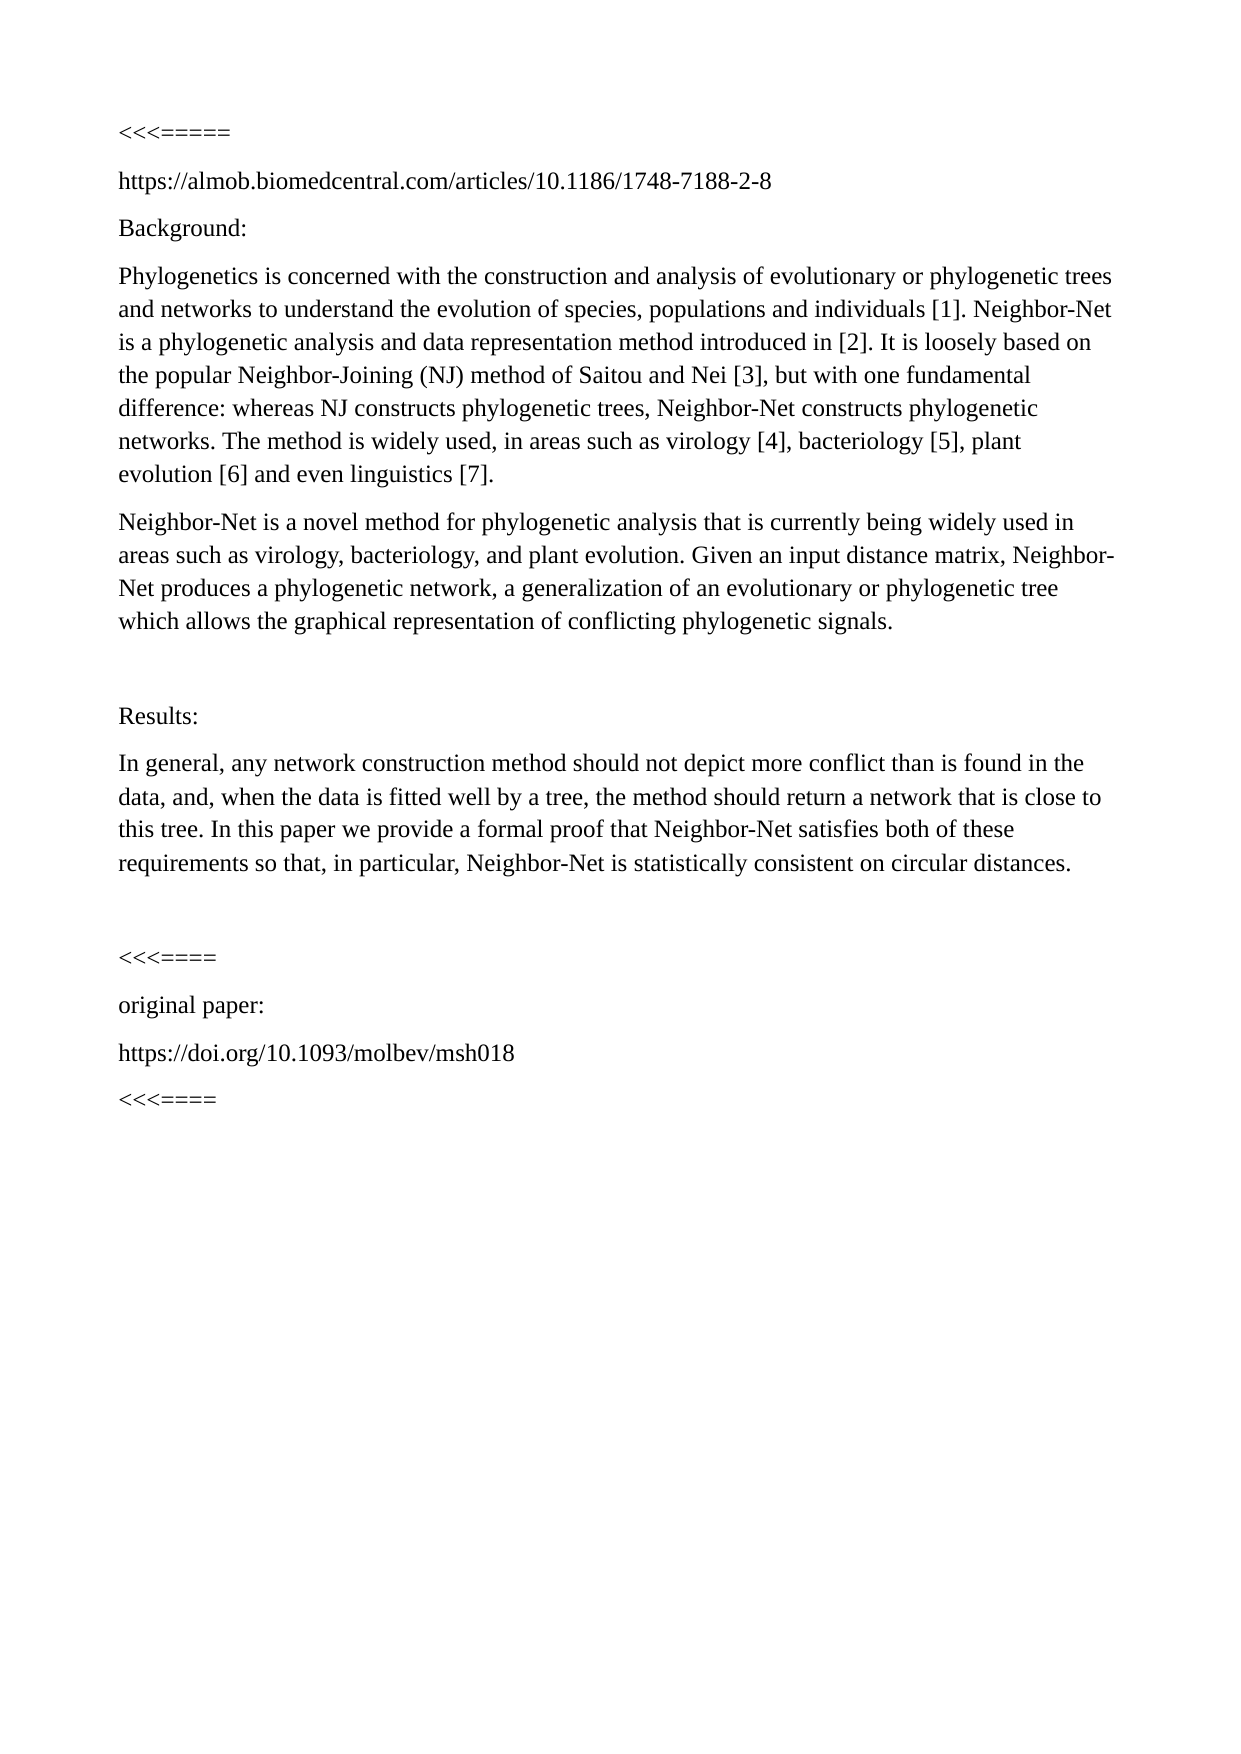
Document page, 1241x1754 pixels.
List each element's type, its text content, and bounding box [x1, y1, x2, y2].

text <<<==== [118, 1086, 1122, 1114]
text Background: [118, 213, 1122, 242]
text In general, any network construction method should not depict more conflict than is found in the data, and, when the data is fitted well by a tree, the method should return a network that is close to this tree. In this paper we provide a formal proof that Neighbor-Net satisfies both of these requirements so that, in particular, Neighbor-Net is statistically consistent on circular distances. [118, 748, 1122, 876]
text <<<===== [118, 118, 1122, 147]
text Results: [118, 701, 1122, 730]
text https://doi.org/10.1093/molbev/msh018 [118, 1038, 1122, 1067]
text https://almob.biomedcentral.com/articles/10.1186/1748-7188-2-8 [118, 166, 1122, 194]
text Neighbor-Net is a novel method for phylogenetic analysis that is currently being widely used in areas such as virology, bacteriology, and plant evolution. Given an input distance matrix, Neighbor-Net produces a phylogenetic network, a generalization of an evolutionary or phylogenetic tree which allows the graphical representation of conflicting phylogenetic signals. [118, 507, 1122, 634]
text <<<==== [118, 943, 1122, 972]
text Phylogenetics is concerned with the construction and analysis of evolutionary or phylogenetic trees and networks to understand the evolution of species, populations and individuals [1]. Neighbor-Net is a phylogenetic analysis and data representation method introduced in [2]. It is loosely based on the popular Neighbor-Joining (NJ) method of Saitou and Nei [3], but with one fundamental difference: whereas NJ constructs phylogenetic trees, Neighbor-Net constructs phylogenetic networks. The method is widely used, in areas such as virology [4], bacteriology [5], plant evolution [6] and even linguistics [7]. [118, 261, 1122, 488]
text original paper: [118, 990, 1122, 1019]
